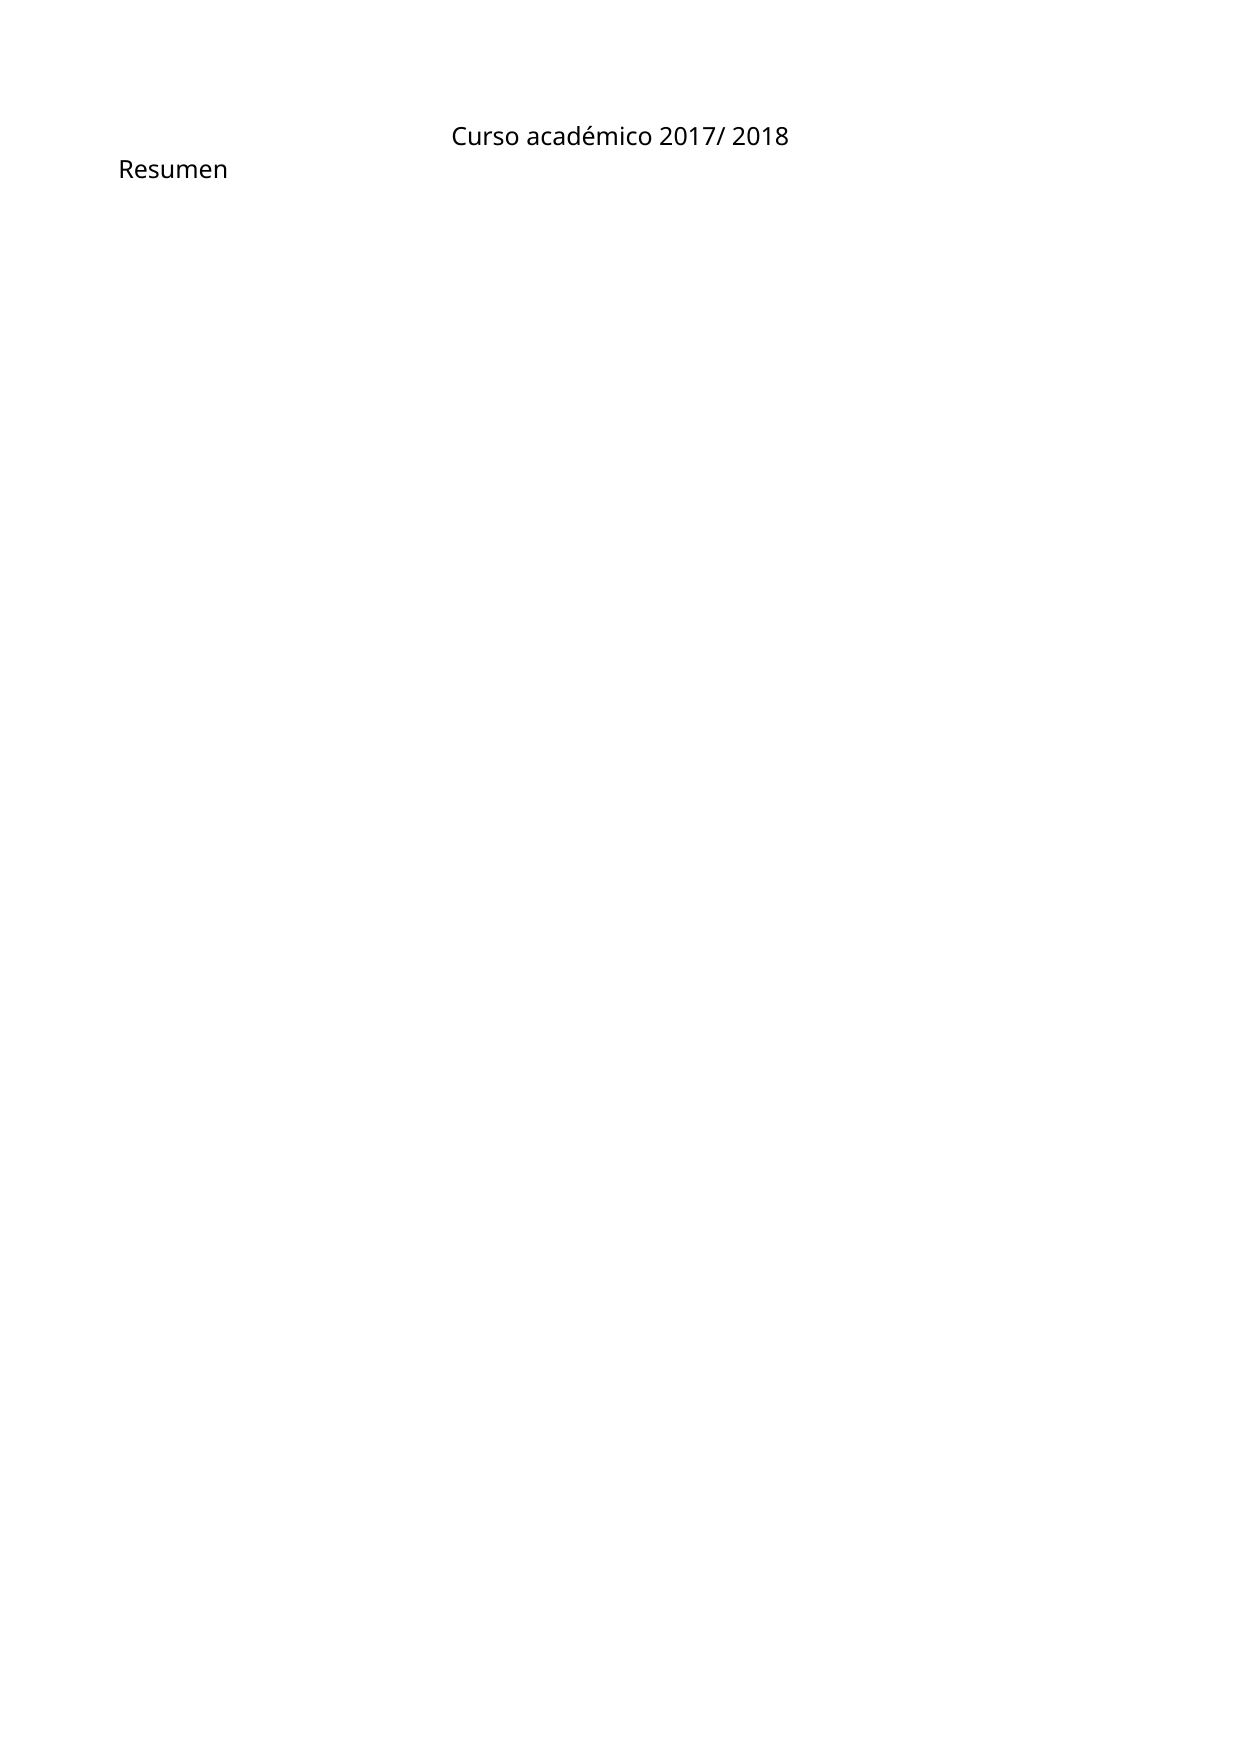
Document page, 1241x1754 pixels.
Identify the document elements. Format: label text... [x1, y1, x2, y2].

text Resumen [118, 152, 1122, 186]
text Curso académico 2017/ 2018 [118, 118, 1122, 152]
